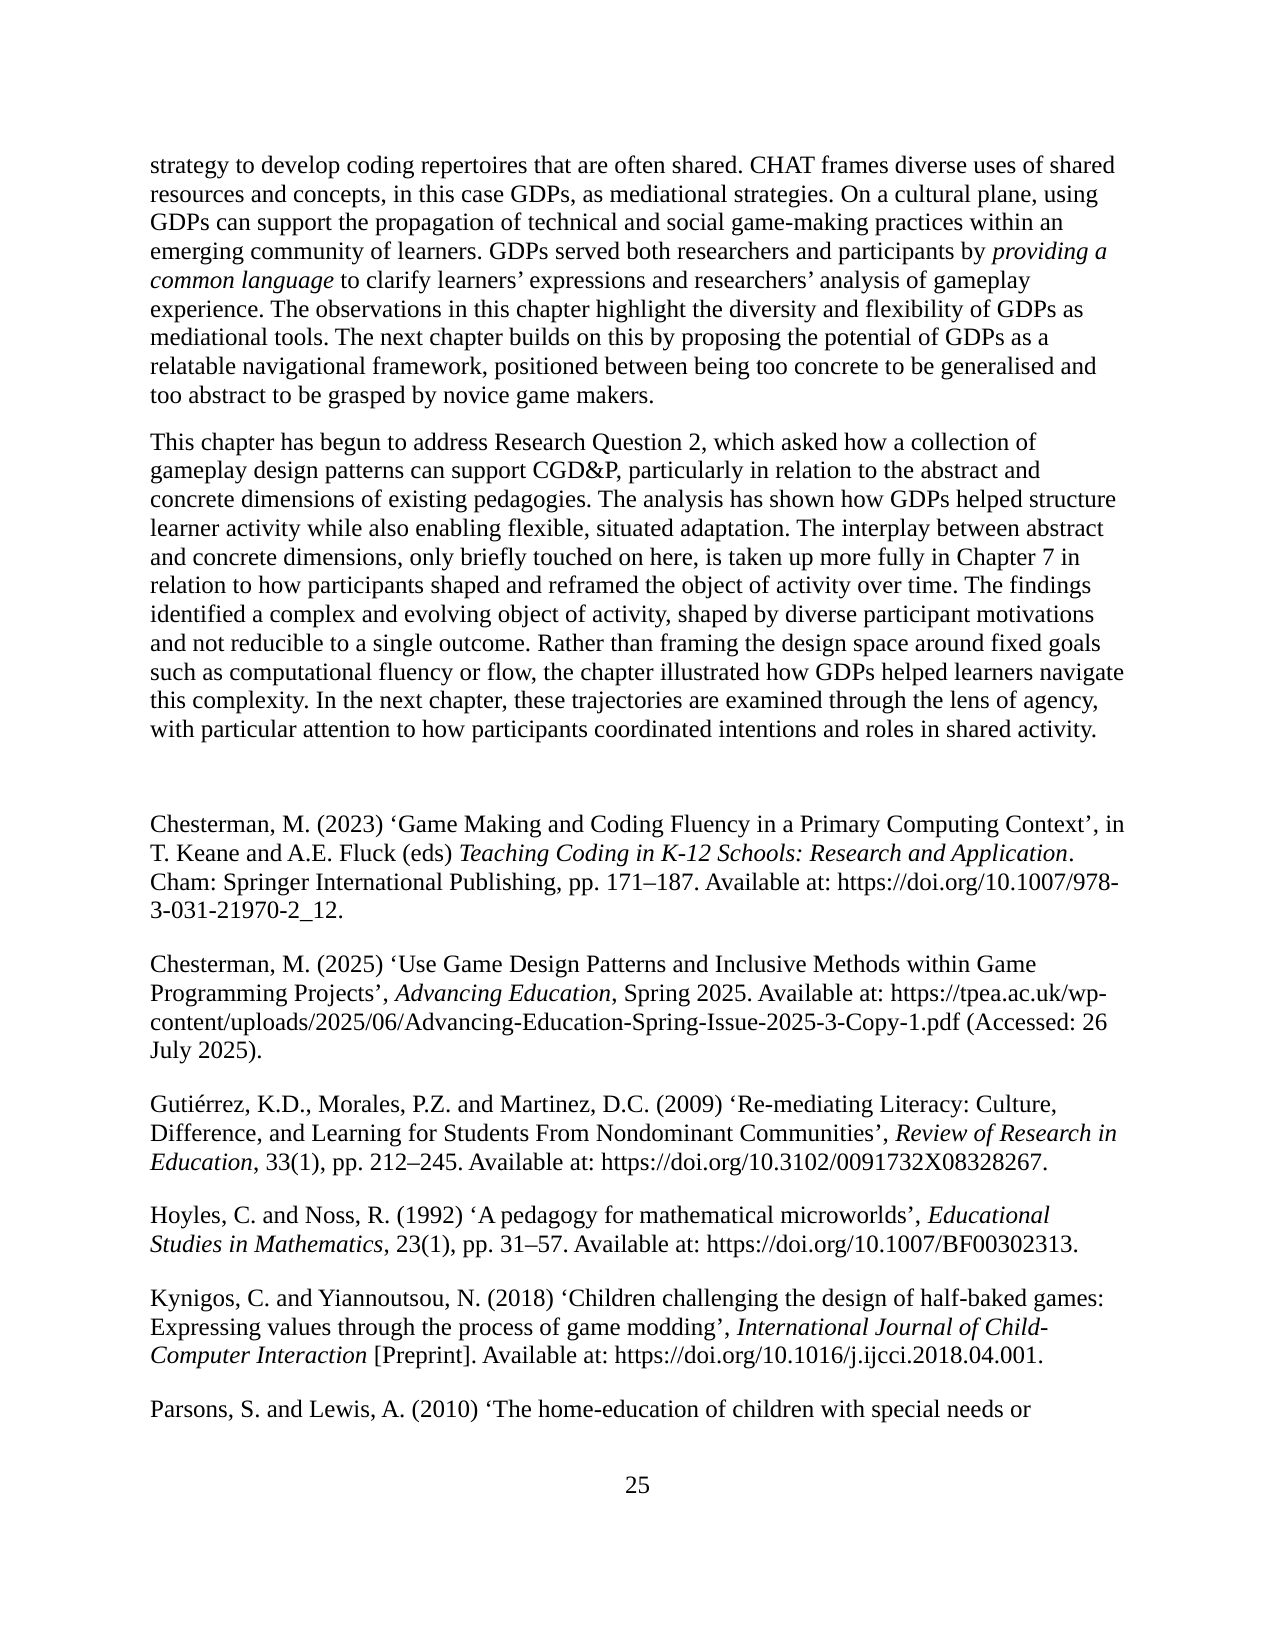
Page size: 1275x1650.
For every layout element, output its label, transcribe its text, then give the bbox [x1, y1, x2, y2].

text Chesterman, M. (2023) ‘Game Making and Coding Fluency in a Primary Computing Context’, in T. Keane and A.E. Fluck (eds) Teaching Coding in K-12 Schools: Research and Application. Cham: Springer International Publishing, pp. 171–187. Available at: https://doi.org/10.1007/978-3-031-21970-2_12. [150, 809, 1125, 924]
text Kynigos, C. and Yiannoutsou, N. (2018) ‘Children challenging the design of half-baked games: Expressing values through the process of game modding’, International Journal of Child-Computer Interaction [Preprint]. Available at: https://doi.org/10.1016/j.ijcci.2018.04.001. [150, 1283, 1125, 1369]
text Hoyles, C. and Noss, R. (1992) ‘A pedagogy for mathematical microworlds’, Educational Studies in Mathematics, 23(1), pp. 31–57. Available at: https://doi.org/10.1007/BF00302313. [150, 1201, 1125, 1258]
text Chesterman, M. (2025) ‘Use Game Design Patterns and Inclusive Methods within Game Programming Projects’, Advancing Education, Spring 2025. Available at: https://tpea.ac.uk/wp-content/uploads/2025/06/Advancing-Education-Spring-Issue-2025-3-Copy-1.pdf (Accessed: 26 July 2025). [150, 949, 1125, 1064]
text strategy to develop coding repertoires that are often shared. CHAT frames diverse uses of shared resources and concepts, in this case GDPs, as mediational strategies. On a cultural plane, using GDPs can support the propagation of technical and social game-making practices within an emerging community of learners. GDPs served both researchers and participants by providing a common language to clarify learners’ expressions and researchers’ analysis of gameplay experience. The observations in this chapter highlight the diversity and flexibility of GDPs as mediational tools. The next chapter builds on this by proposing the potential of GDPs as a relatable navigational framework, positioned between being too concrete to be generalised and too abstract to be grasped by novice game makers. [150, 150, 1125, 409]
text This chapter has begun to address Research Question 2, which asked how a collection of gameplay design patterns can support CGD&P, particularly in relation to the abstract and concrete dimensions of existing pedagogies. The analysis has shown how GDPs helped structure learner activity while also enabling flexible, situated adaptation. The interplay between abstract and concrete dimensions, only briefly touched on here, is taken up more fully in Chapter 7 in relation to how participants shaped and reframed the object of activity over time. The findings identified a complex and evolving object of activity, shaped by diverse participant motivations and not reducible to a single outcome. Rather than framing the design space around fixed goals such as computational fluency or flow, the chapter illustrated how GDPs helped learners navigate this complexity. In the next chapter, these trajectories are examined through the lens of agency, with particular attention to how participants coordinated intentions and roles in shared activity. [150, 427, 1125, 800]
text Parsons, S. and Lewis, A. (2010) ‘The home‐education of children with special needs or [150, 1394, 1125, 1423]
text Gutiérrez, K.D., Morales, P.Z. and Martinez, D.C. (2009) ‘Re-mediating Literacy: Culture, Difference, and Learning for Students From Nondominant Communities’, Review of Research in Education, 33(1), pp. 212–245. Available at: https://doi.org/10.3102/0091732X08328267. [150, 1089, 1125, 1176]
